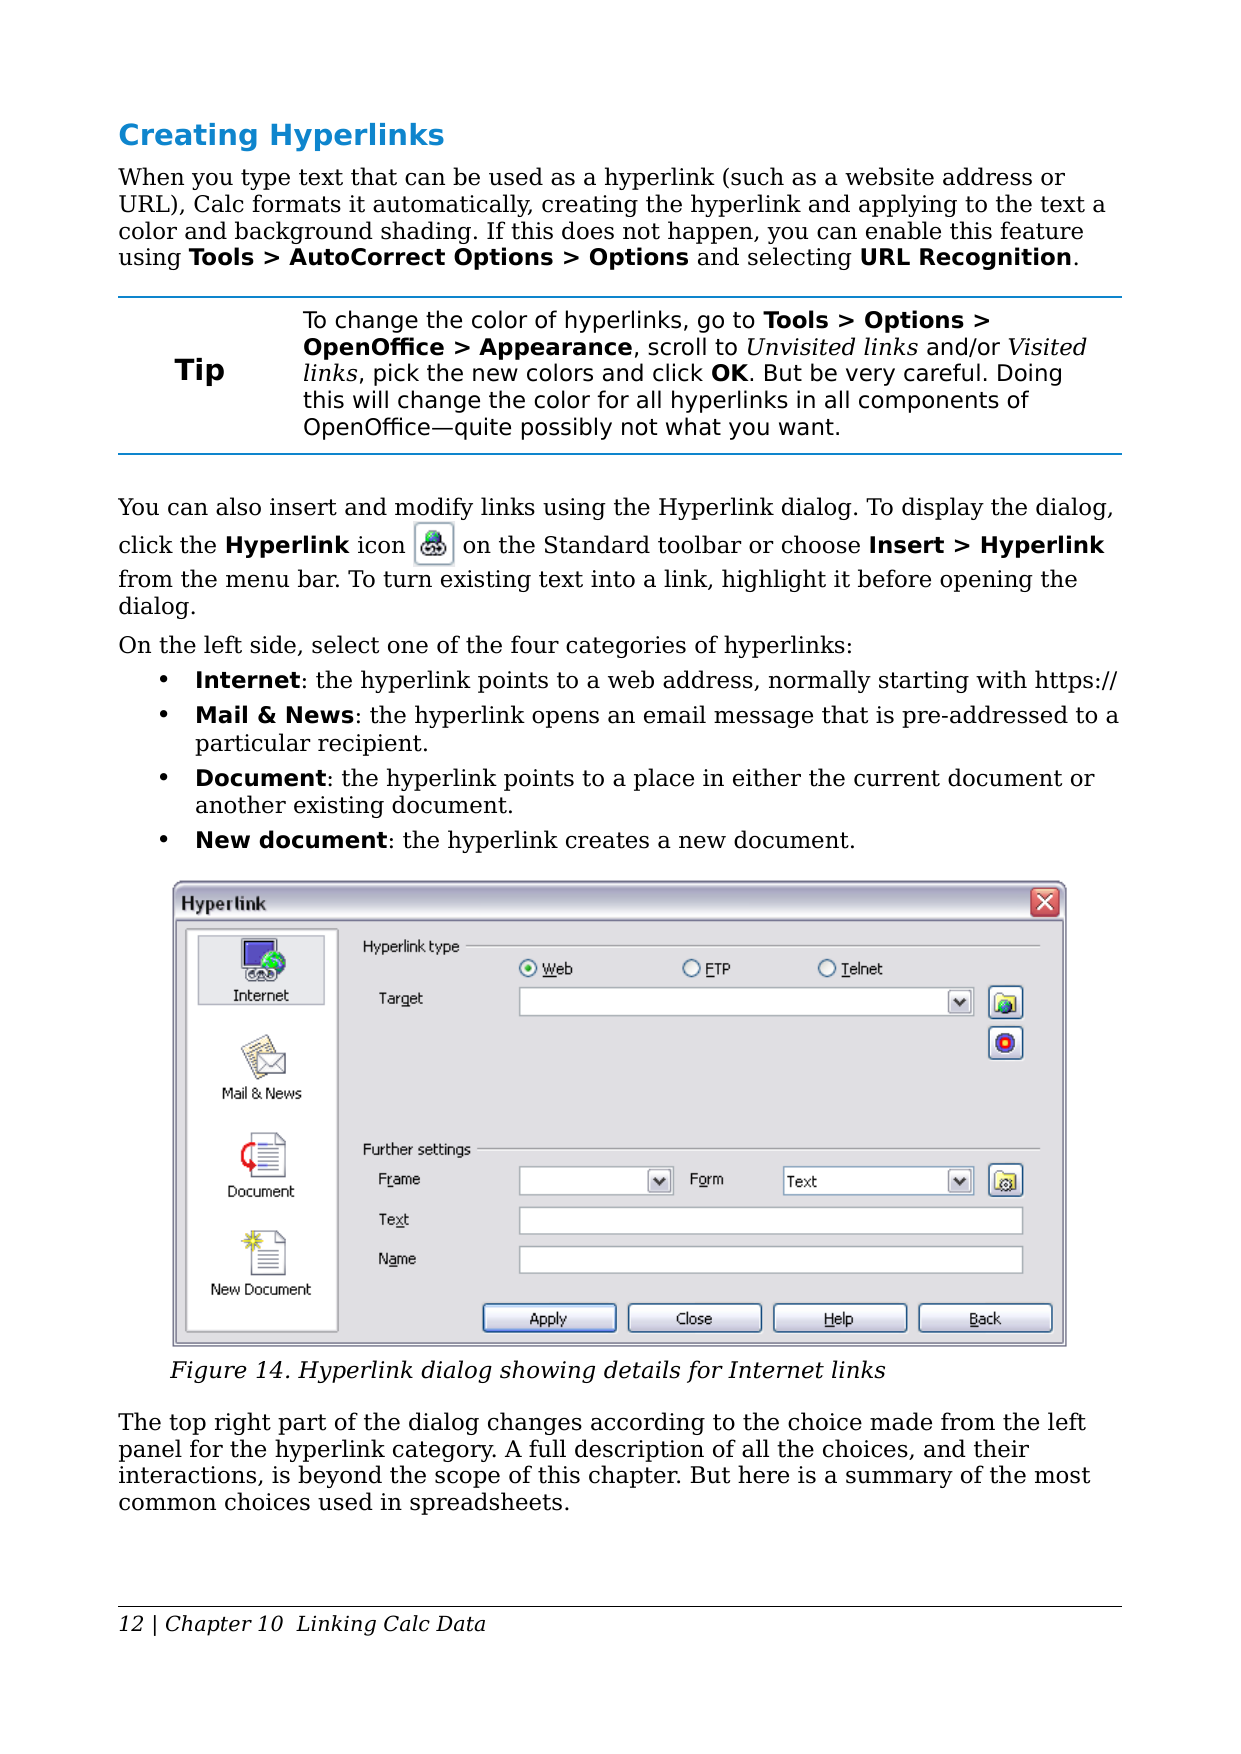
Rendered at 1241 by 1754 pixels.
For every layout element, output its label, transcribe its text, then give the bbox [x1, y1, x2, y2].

picture [413, 521, 456, 567]
text When you type text that can be used as a hyperlink (such as a website address or URL), Calc formats it automatically, creating the hyperlink and applying to the text a color and background shading. If this does not happen, you can enable this feature using Tools > AutoCorrect Options > Options and selecting URL Recognition. [118, 164, 1122, 271]
table_header Tip [118, 298, 281, 453]
list On the left side, select one of the four categories of hyperlinks: [118, 632, 1122, 659]
list Mail & News: the hyperlink opens an email message that is pre-addressed to a particular recipient. [156, 701, 1122, 757]
list Internet: the hyperlink points to a web address, normally starting with https:// [156, 665, 1122, 694]
text Figure 14. Hyperlink dialog showing details for Internet links [170, 1357, 1070, 1383]
text You can also insert and modify links using the Hyperlink dialog. To display the dialog, click the Hyperlink icon on the Standard toolbar or choose Insert > Hyperlink from the menu bar. To turn existing text into a link, highlight it before opening the dialog. [118, 494, 1122, 620]
list Document: the hyperlink points to a place in either the current document or another existing document. [156, 763, 1122, 819]
subtitle Creating Hyperlinks [118, 118, 1122, 152]
table_header To change the color of hyperlinks, go to Tools > Options > OpenOffice > Appearance, scroll to Unvisited links and/or Visited links, pick the new colors and click OK. But be very careful. Doing this will change the color for all hyperlinks in all components of OpenOffice—quite possibly not what you want. [281, 298, 1122, 453]
picture [170, 878, 1071, 1351]
text The top right part of the dialog changes according to the choice made from the left panel for the hyperlink category. A full description of all the choices, and their interactions, is beyond the scope of this chapter. But here is a summary of the most common choices used in spreadsheets. [118, 1409, 1122, 1516]
list New document: the hyperlink creates a new document. [156, 825, 1122, 854]
